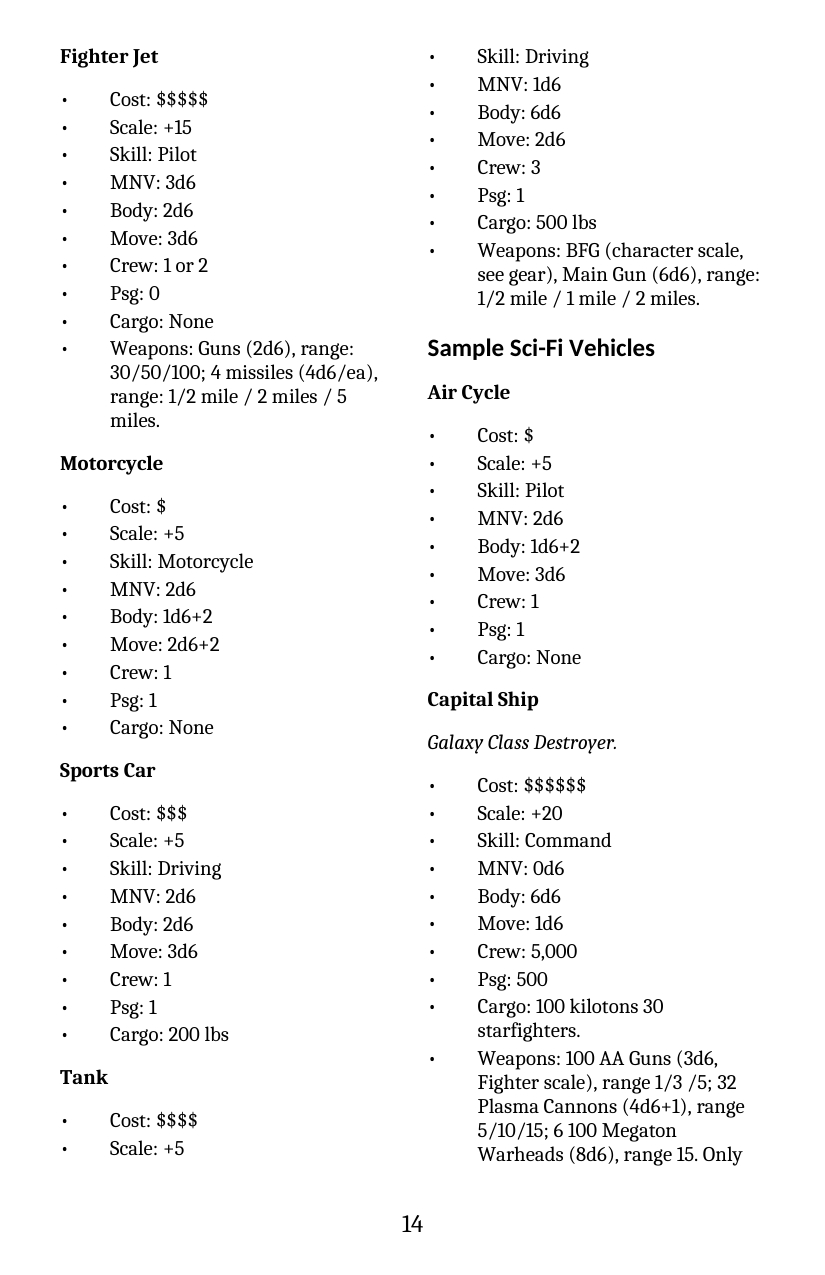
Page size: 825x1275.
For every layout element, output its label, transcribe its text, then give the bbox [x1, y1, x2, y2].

list Skill: Motorcycle [60, 550, 397, 574]
list Move: 3d6 [427, 562, 765, 586]
list Psg: 1 [60, 688, 397, 712]
list Psg: 1 [427, 183, 765, 207]
list Cargo: 100 kilotons 30 starfighters. [427, 995, 765, 1043]
list MNV: 0d6 [427, 857, 765, 881]
list Cost: $ [427, 424, 765, 448]
list Crew: 1 [60, 968, 397, 992]
list Move: 3d6 [60, 226, 397, 250]
list Psg: 1 [60, 995, 397, 1019]
list Body: 1d6+2 [427, 534, 765, 558]
list MNV: 1d6 [427, 73, 765, 97]
text Galaxy Class Destroyer. [427, 731, 765, 755]
list Skill: Pilot [427, 479, 765, 503]
list Cost: $$$$ [60, 1108, 397, 1132]
list Skill: Driving [427, 45, 765, 69]
list Crew: 1 [60, 661, 397, 684]
list Skill: Pilot [60, 143, 397, 167]
list MNV: 3d6 [60, 171, 397, 195]
list Psg: 1 [427, 618, 765, 642]
list Move: 2d6 [427, 128, 765, 152]
list Scale: +5 [60, 1136, 397, 1160]
list Weapons: BFG (character scale, see gear), Main Gun (6d6), range: 1/2 mile / 1 mile / 2 miles. [427, 239, 765, 311]
list Psg: 0 [60, 282, 397, 306]
list Scale: +5 [427, 451, 765, 475]
text Motorcycle [60, 452, 397, 476]
list Body: 2d6 [60, 198, 397, 222]
list Cargo: 200 lbs [60, 1023, 397, 1047]
list Crew: 5,000 [427, 940, 765, 964]
list Body: 6d6 [427, 100, 765, 124]
list Cost: $$$ [60, 801, 397, 825]
list Cost: $ [60, 494, 397, 518]
list Crew: 1 or 2 [60, 254, 397, 278]
list Skill: Driving [60, 857, 397, 881]
list Crew: 3 [427, 156, 765, 180]
list Move: 2d6+2 [60, 633, 397, 657]
list Scale: +5 [60, 829, 397, 853]
list MNV: 2d6 [60, 884, 397, 908]
list Move: 1d6 [427, 912, 765, 936]
text Fighter Jet [60, 45, 397, 69]
text Air Cycle [427, 381, 765, 405]
list Crew: 1 [427, 590, 765, 614]
subtitle Sample Sci-Fi Vehicles [427, 332, 765, 362]
list Cargo: None [427, 645, 765, 669]
list Scale: +20 [427, 801, 765, 825]
list Scale: +15 [60, 115, 397, 139]
list Body: 1d6+2 [60, 605, 397, 629]
list Move: 3d6 [60, 940, 397, 964]
list Cost: $$$$$ [60, 88, 397, 112]
text Capital Ship [427, 688, 765, 712]
list Skill: Command [427, 829, 765, 853]
list Cargo: 500 lbs [427, 211, 765, 235]
list Cargo: None [60, 309, 397, 333]
text Sports Car [60, 759, 397, 783]
list Cost: $$$$$$ [427, 773, 765, 797]
list Weapons: Guns (2d6), range: 30/50/100; 4 missiles (4d6/ea), range: 1/2 mile / 2 miles / 5 miles. [60, 337, 397, 433]
list Body: 2d6 [60, 912, 397, 936]
list Scale: +5 [60, 522, 397, 546]
list MNV: 2d6 [427, 507, 765, 531]
list Psg: 500 [427, 967, 765, 991]
list Body: 6d6 [427, 884, 765, 908]
text Tank [60, 1066, 397, 1090]
list Cargo: None [60, 716, 397, 740]
list Weapons: 100 AA Guns (3d6, Fighter scale), range 1/3 /5; 32 Plasma Cannons (4d6+1), range 5/10/15; 6 100 Megaton Warheads (8d6), range 15. Only [427, 1047, 765, 1167]
list MNV: 2d6 [60, 577, 397, 601]
